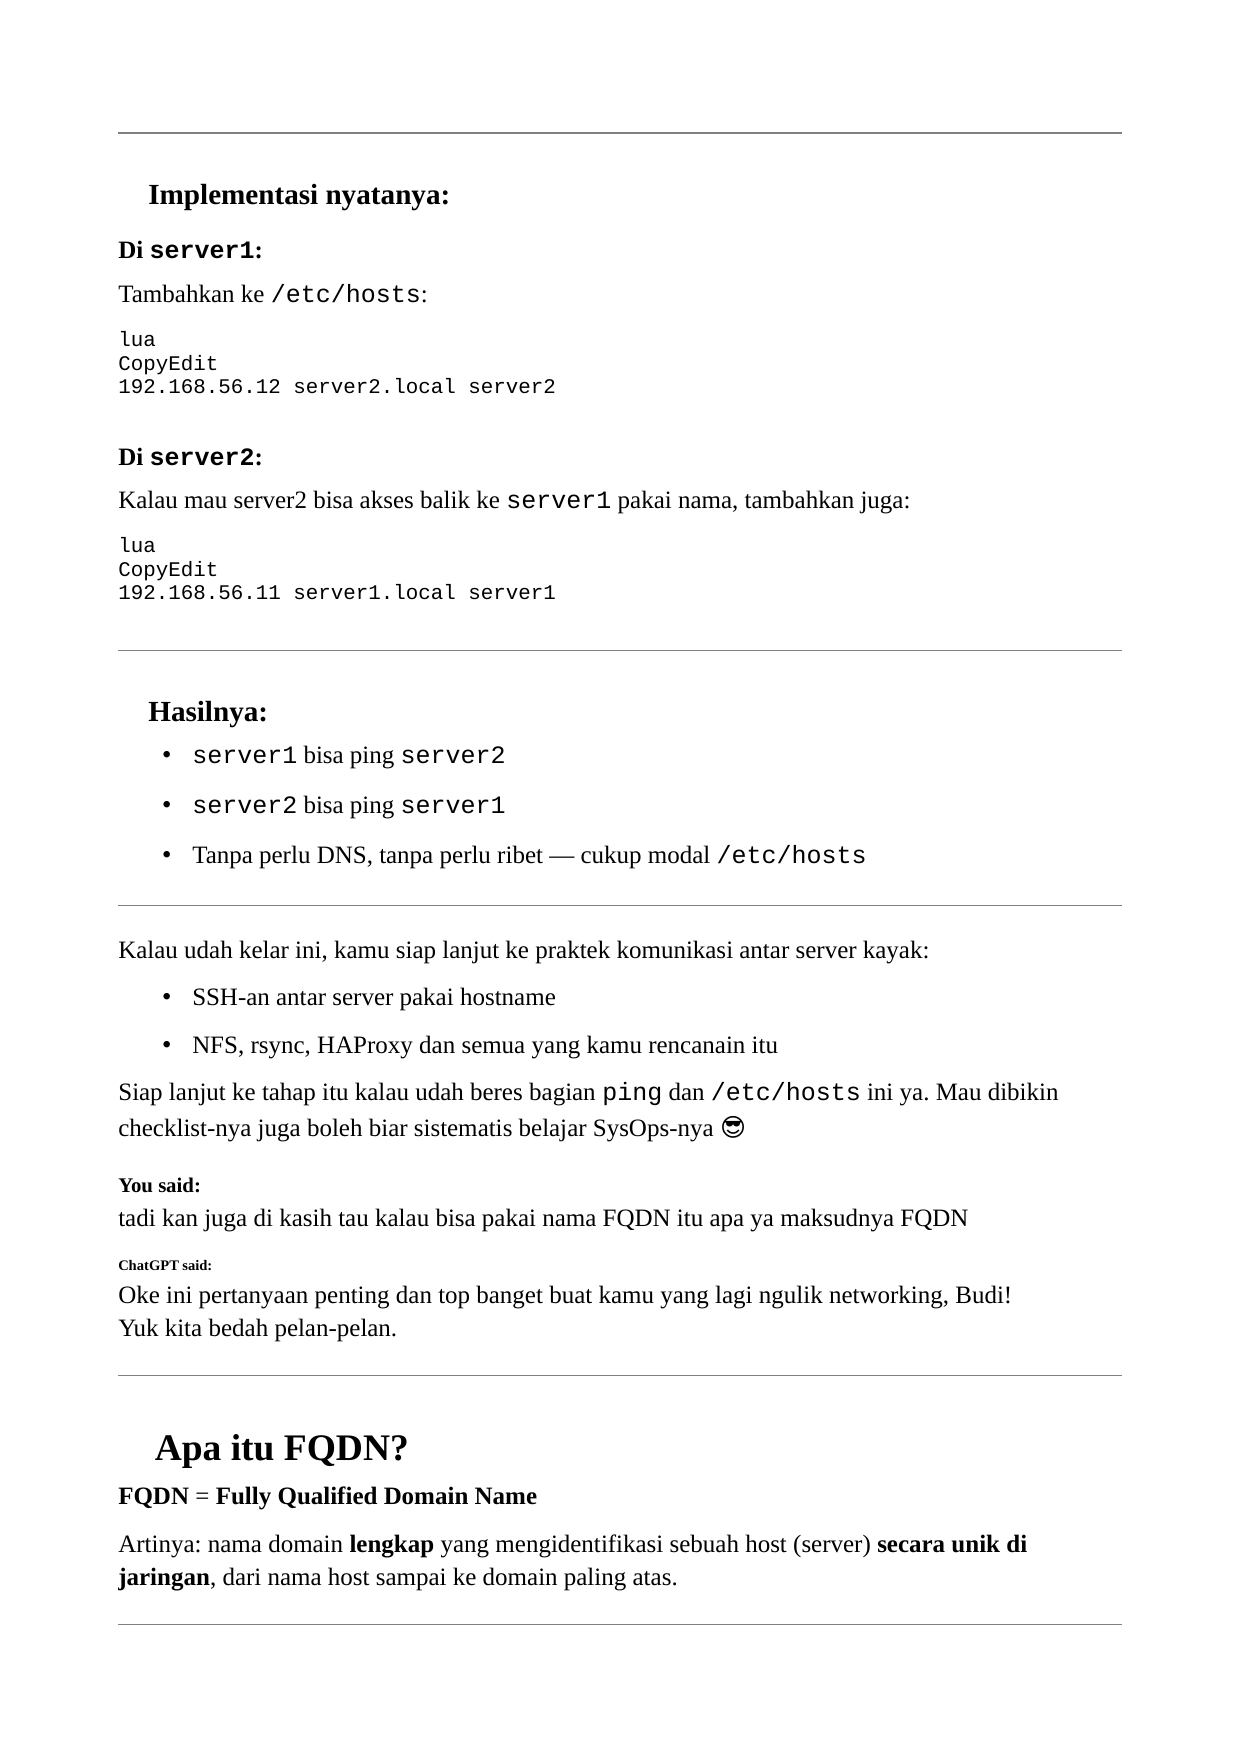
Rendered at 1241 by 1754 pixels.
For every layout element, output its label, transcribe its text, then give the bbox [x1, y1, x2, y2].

list Tanpa perlu DNS, tanpa perlu ribet — cukup modal /etc/hosts [162, 840, 1122, 871]
subtitle Di server2: [118, 442, 1122, 473]
subtitle 🔄 Hasilnya: [118, 694, 1122, 728]
list NFS, rsync, HAProxy dan semua yang kamu rencanain itu [162, 1030, 1122, 1059]
text tadi kan juga di kasih tau kalau bisa pakai nama FQDN itu apa ya maksudnya FQDN [118, 1203, 1122, 1232]
subtitle You said: [118, 1173, 1122, 1197]
list SSH-an antar server pakai hostname [162, 982, 1122, 1011]
text 192.168.56.11 server1.local server1 [118, 582, 1122, 606]
text lua [118, 535, 1122, 559]
subtitle Di server1: [118, 236, 1122, 266]
text Kalau mau server2 bisa akses balik ke server1 pakai nama, tambahkan juga: [118, 485, 1122, 516]
text CopyEdit [118, 559, 1122, 582]
text Tambahkan ke /etc/hosts: [118, 279, 1122, 310]
subtitle 💬 Apa itu FQDN? [118, 1426, 1122, 1469]
list server1 bisa ping server2 [162, 740, 1122, 771]
list server2 bisa ping server1 [162, 790, 1122, 821]
subtitle ChatGPT said: [118, 1257, 1122, 1274]
text FQDN = Fully Qualified Domain Name [118, 1481, 1122, 1510]
text Artinya: nama domain lengkap yang mengidentifikasi sebuah host (server) secara unik di jaringan, dari nama host sampai ke domain paling atas. [118, 1529, 1122, 1591]
text lua [118, 329, 1122, 352]
text Siap lanjut ke tahap itu kalau udah beres bagian ping dan /etc/hosts ini ya. Mau dibikin checklist-nya juga boleh biar sistematis belajar SysOps-nya 😎 [118, 1077, 1122, 1141]
text 192.168.56.12 server2.local server2 [118, 376, 1122, 400]
subtitle 💡 Implementasi nyatanya: [118, 177, 1122, 211]
text Oke ini pertanyaan penting dan top banget buat kamu yang lagi ngulik networking, Budi! 🧠🔥 Yuk kita bedah pelan-pelan. [118, 1280, 1122, 1342]
text CopyEdit [118, 352, 1122, 376]
text Kalau udah kelar ini, kamu siap lanjut ke praktek komunikasi antar server kayak: [118, 935, 1122, 963]
